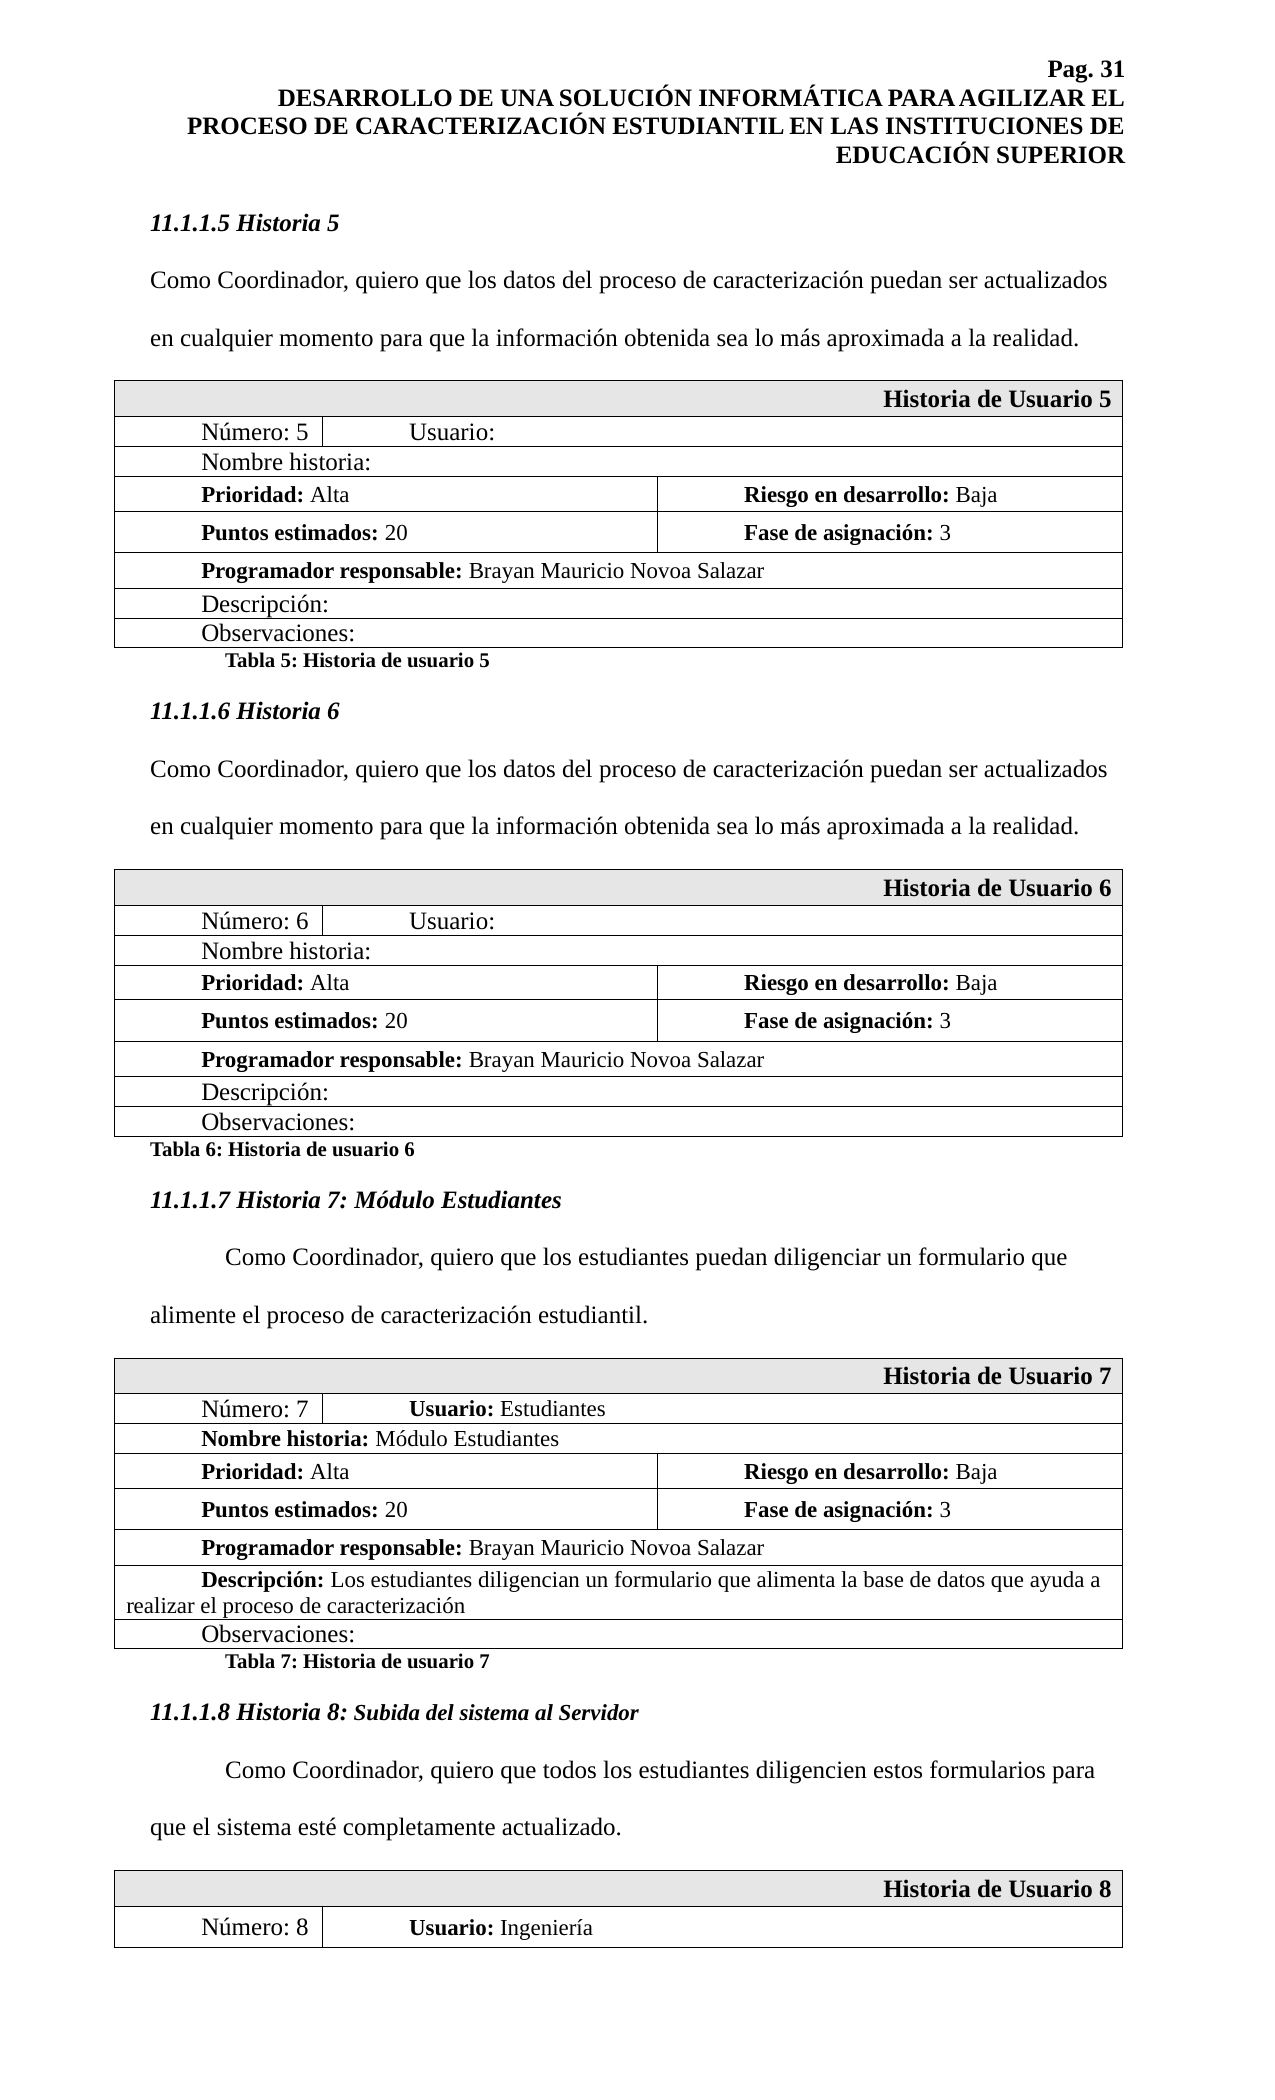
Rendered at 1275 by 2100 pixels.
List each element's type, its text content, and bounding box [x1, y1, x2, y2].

table_cell Puntos estimados: 20 [115, 1489, 657, 1529]
table_cell Nombre historia: [115, 936, 1122, 965]
table_header Historia de Usuario 6 [115, 870, 1122, 905]
table_cell Riesgo en desarrollo: Baja [658, 477, 1122, 511]
subtitle 11.1.1.6 Historia 6 [150, 696, 1125, 725]
subtitle 11.1.1.7 Historia 7: Módulo Estudiantes [150, 1185, 1125, 1214]
table_header Historia de Usuario 8 [115, 1871, 1122, 1906]
table_cell Riesgo en desarrollo: Baja [658, 966, 1122, 999]
table_cell Número: 6 [115, 906, 322, 934]
table_cell Usuario: Ingeniería [323, 1907, 1122, 1947]
table_cell Prioridad: Alta [115, 477, 657, 511]
text Como Coordinador, quiero que los estudiantes puedan diligenciar un formulario que alimente el proceso de caracterización estudiantil. [150, 1242, 1125, 1329]
table_cell Prioridad: Alta [115, 1454, 657, 1488]
table_cell Número: 5 [115, 417, 322, 446]
table_cell Programador responsable: Brayan Mauricio Novoa Salazar [115, 553, 1122, 588]
table_header Historia de Usuario 5 [115, 381, 1122, 416]
table_cell Número: 7 [115, 1394, 322, 1423]
table_cell Descripción: Los estudiantes diligencian un formulario que alimenta la base de datos que ayuda a realizar el proceso de caracterización [115, 1566, 1122, 1618]
text Tabla 6: Historia de usuario 6 [150, 1137, 1125, 1161]
table_cell Fase de asignación: 3 [658, 1000, 1122, 1041]
table_cell Puntos estimados: 20 [115, 512, 657, 552]
table_cell Observaciones: [115, 1620, 1122, 1648]
table_cell Nombre historia: Módulo Estudiantes [115, 1424, 1122, 1453]
table_cell Usuario: Estudiantes [323, 1394, 1122, 1423]
table_cell Descripción: [115, 1077, 1122, 1106]
table_cell Observaciones: [115, 1107, 1122, 1136]
table_cell Programador responsable: Brayan Mauricio Novoa Salazar [115, 1042, 1122, 1076]
table_cell Número: 8 [115, 1907, 322, 1947]
table_cell Nombre historia: [115, 447, 1122, 476]
table_cell Fase de asignación: 3 [658, 1489, 1122, 1529]
text Como Coordinador, quiero que todos los estudiantes diligencien estos formularios para que el sistema esté completamente actualizado. [150, 1755, 1125, 1841]
table_cell Observaciones: [115, 619, 1122, 647]
table_cell Usuario: [323, 906, 1122, 934]
table_cell Programador responsable: Brayan Mauricio Novoa Salazar [115, 1530, 1122, 1565]
table_cell Riesgo en desarrollo: Baja [658, 1454, 1122, 1488]
text Tabla 7: Historia de usuario 7 [150, 1649, 1125, 1673]
table_cell Puntos estimados: 20 [115, 1000, 657, 1041]
table_cell Usuario: [323, 417, 1122, 446]
table_cell Fase de asignación: 3 [658, 512, 1122, 552]
text Como Coordinador, quiero que los datos del proceso de caracterización puedan ser actualizados en cualquier momento para que la información obtenida sea lo más aproximada a la realidad. [150, 265, 1125, 352]
table_cell Descripción: [115, 589, 1122, 617]
text Tabla 5: Historia de usuario 5 [150, 648, 1125, 672]
table_cell Prioridad: Alta [115, 966, 657, 999]
subtitle 11.1.1.5 Historia 5 [150, 208, 1125, 237]
table_header Historia de Usuario 7 [115, 1359, 1122, 1393]
subtitle 11.1.1.8 Historia 8: Subida del sistema al Servidor [150, 1697, 1125, 1726]
text Como Coordinador, quiero que los datos del proceso de caracterización puedan ser actualizados en cualquier momento para que la información obtenida sea lo más aproximada a la realidad. [150, 754, 1125, 840]
